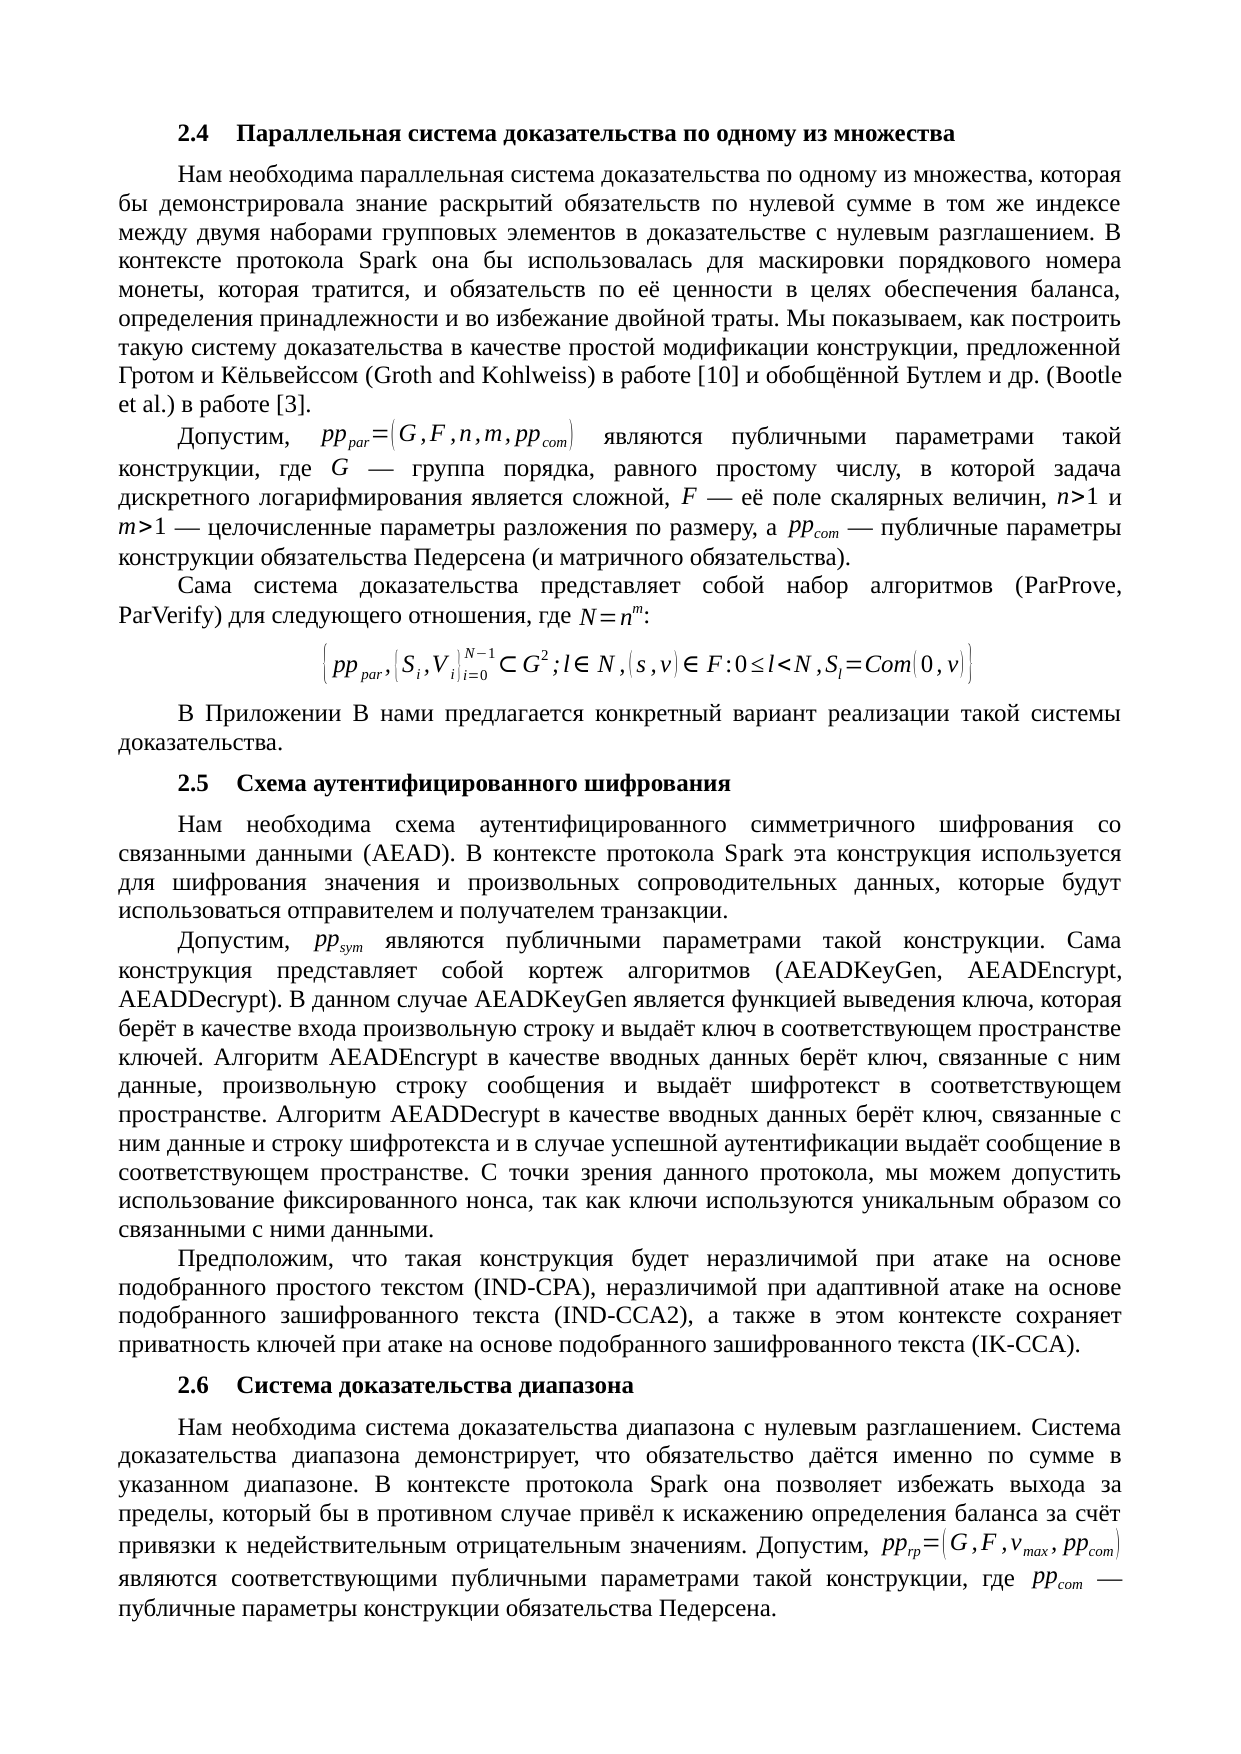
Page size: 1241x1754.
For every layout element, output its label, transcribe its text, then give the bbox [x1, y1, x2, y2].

text Предположим, что такая конструкция будет неразличимой при атаке на основе подобранного простого текстом (IND-CPA), неразличимой при адаптивной атаке на основе подобранного зашифрованного текста (IND-CCA2), а также в этом контексте сохраняет приватность ключей при атаке на основе подобранного зашифрованного текста (IK-CCA). [118, 1243, 1122, 1358]
text Допустим, являются публичными параметрами такой конструкции. Сама конструкция представляет собой кортеж алгоритмов (AEADKeyGen, AEADEncrypt, AEADDecrypt). В данном случае AEADKeyGen является функцией выведения ключа, которая берёт в качестве входа произвольную строку и выдаёт ключ в соответствующем пространстве ключей. Алгоритм AEADEncrypt в качестве вводных данных берёт ключ, связанные с ним данные, произвольную строку сообщения и выдаёт шифротекст в соответствующем пространстве. Алгоритм AEADDecrypt в качестве вводных данных берёт ключ, связанные с ним данные и строку шифротекста и в случае успешной аутентификации выдаёт сообщение в соответствующем пространстве. С точки зрения данного протокола, мы можем допустить использование фиксированного нонса, так как ключи используются уникальным образом со связанными с ними данными. [118, 924, 1122, 1243]
text Нам необходима схема аутентифицированного симметричного шифрования со связанными данными (AEAD). В контексте протокола Spark эта конструкция используется для шифрования значения и произвольных сопроводительных данных, которые будут использоваться отправителем и получателем транзакции. [118, 809, 1122, 924]
list Схема аутентифицированного шифрования [177, 768, 1122, 797]
list Параллельная система доказательства по одному из множества [177, 118, 1122, 147]
text Допустим, являются публичными параметрами такой конструкции, где — группа порядка, равного простому числу, в которой задача дискретного логарифмирования является сложной, — её поле скалярных величин, и — целочисленные параметры разложения по размеру, а — публичные параметры конструкции обязательства Педерсена (и матричного обязательства). [118, 418, 1122, 571]
text Нам необходима система доказательства диапазона с нулевым разглашением. Система доказательства диапазона демонстрирует, что обязательство даётся именно по сумме в указанном диапазоне. В контексте протокола Spark она позволяет избежать выхода за пределы, который бы в противном случае привёл к искажению определения баланса за счёт привязки к недействительным отрицательным значениям. Допустим, являются соответствующими публичными параметрами такой конструкции, где — публичные параметры конструкции обязательства Педерсена. [118, 1412, 1122, 1622]
text Сама система доказательства представляет собой набор алгоритмов (ParProve, ParVerify) для следующего отношения, где : [118, 571, 1122, 630]
text Нам необходима параллельная система доказательства по одному из множества, которая бы демонстрировала знание раскрытий обязательств по нулевой сумме в том же индексе между двумя наборами групповых элементов в доказательстве с нулевым разглашением. В контексте протокола Spark она бы использовалась для маскировки порядкового номера монеты, которая тратится, и обязательств по её ценности в целях обеспечения баланса, определения принадлежности и во избежание двойной траты. Мы показываем, как построить такую систему доказательства в качестве простой модификации конструкции, предложенной Гротом и Кёльвейссом (Groth and Kohlweiss) в работе [10] и обобщённой Бутлем и др. (Bootle et al.) в работе [3]. [118, 159, 1122, 418]
text В Приложении B нами предлагается конкретный вариант реализации такой системы доказательства. [118, 698, 1122, 756]
list Система доказательства диапазона [177, 1371, 1122, 1399]
